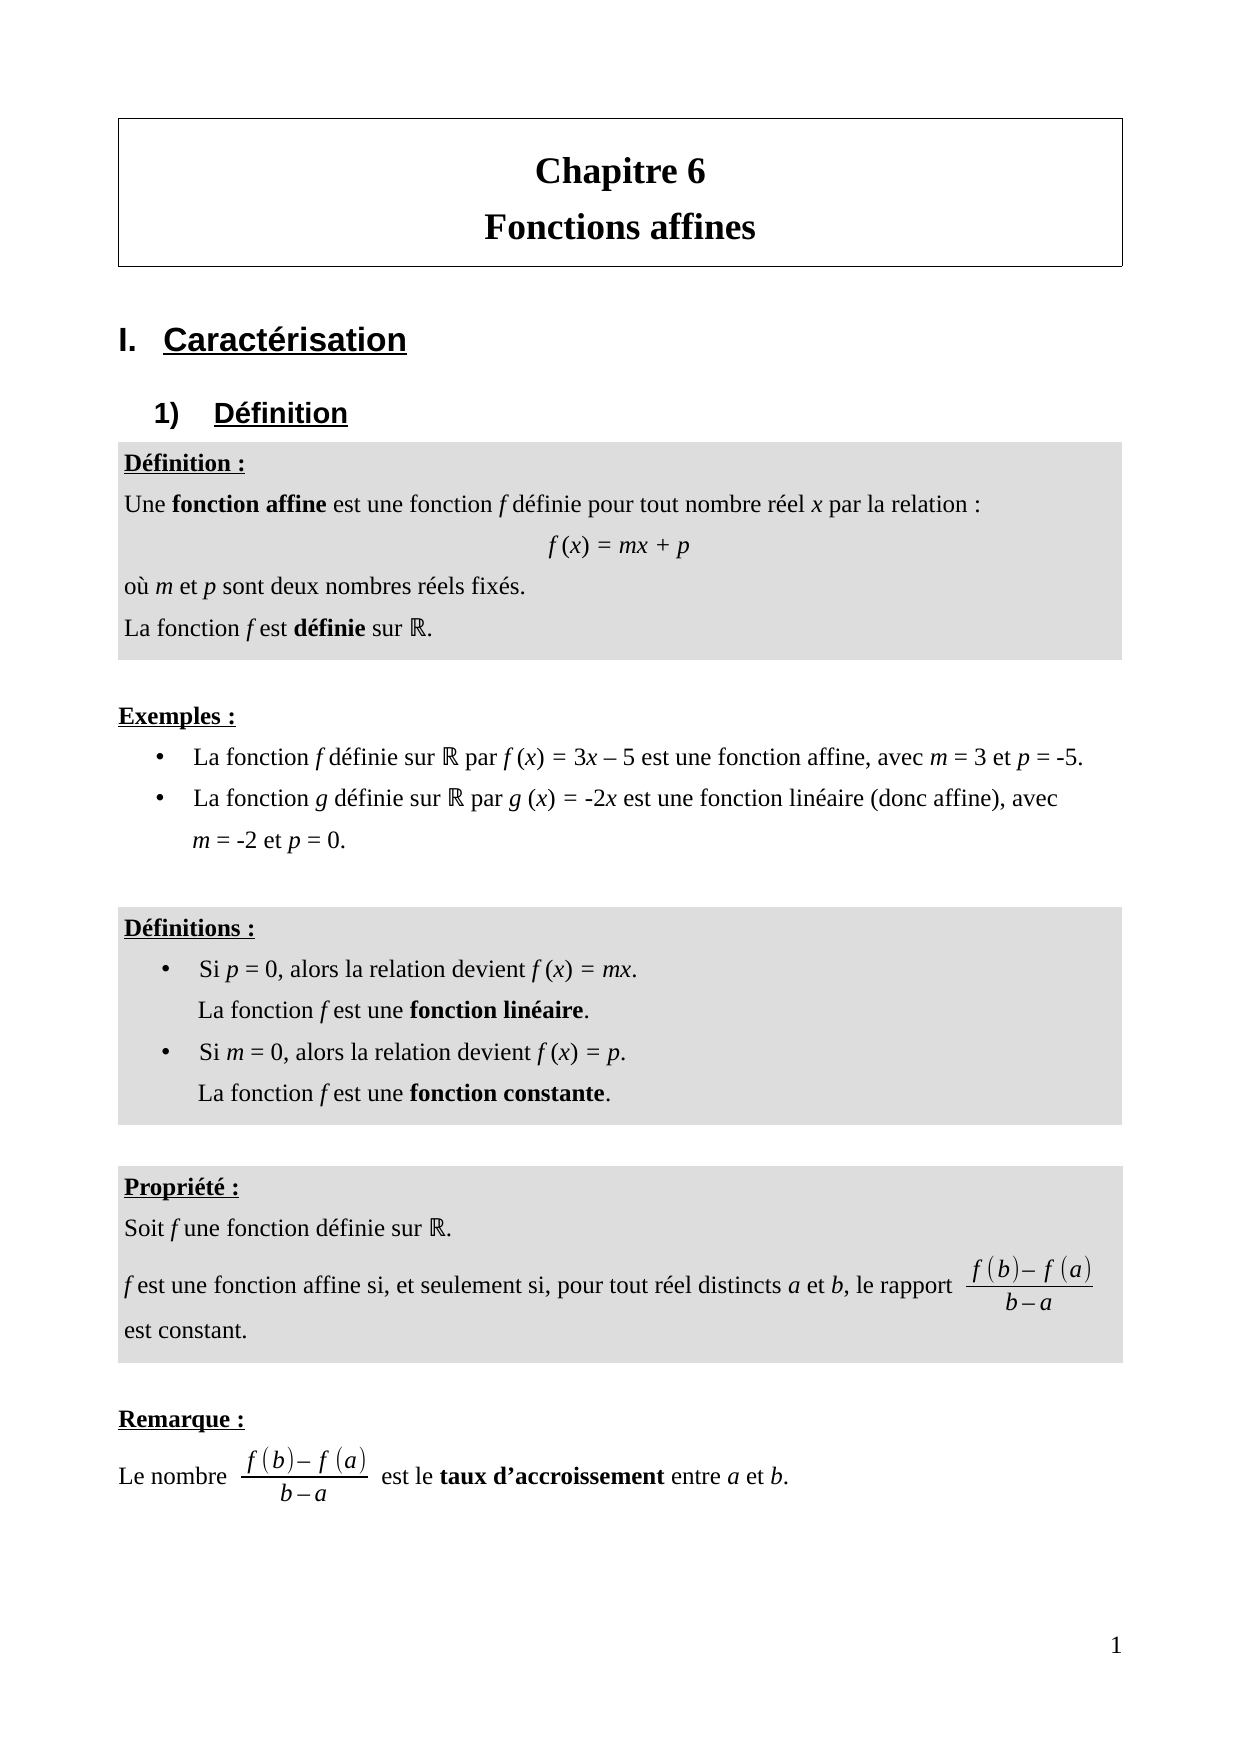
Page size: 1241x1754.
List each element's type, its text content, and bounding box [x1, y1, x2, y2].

table_header Chapitre 6 Fonctions affines [119, 119, 1122, 266]
table_header Définition : Une fonction affine est une fonction f définie pour tout nombre réel x par la relation : f (x) = mx + p où m et p sont deux nombres réels fixés. La fonction f est définie sur ℝ. [118, 442, 1122, 660]
text Le nombre est le taux d’accroissement entre a et b. [118, 1445, 1122, 1506]
text Exemples : [118, 701, 1122, 730]
text Remarque : [118, 1404, 1122, 1433]
subtitle Définition [153, 396, 1122, 429]
table_header Propriété : Soit f une fonction définie sur ℝ. f est une fonction affine si, et seulement si, pour tout réel distincts a et b, le rapport est constant. [118, 1166, 1123, 1363]
list La fonction g définie sur ℝ par g (x) = -2x est une fonction linéaire (donc affine), avec [156, 783, 1122, 812]
list La fonction f définie sur ℝ par f (x) = 3x – 5 est une fonction affine, avec m = 3 et p = -5. [156, 742, 1122, 771]
text m = -2 et p = 0. [192, 825, 1122, 853]
table_header Définitions : Si p = 0, alors la relation devient f (x) = mx. La fonction f est une fonction linéaire. Si m = 0, alors la relation devient f (x) = p. La fonction f est une fonction constante. [118, 907, 1122, 1125]
subtitle Caractérisation [118, 320, 1122, 358]
